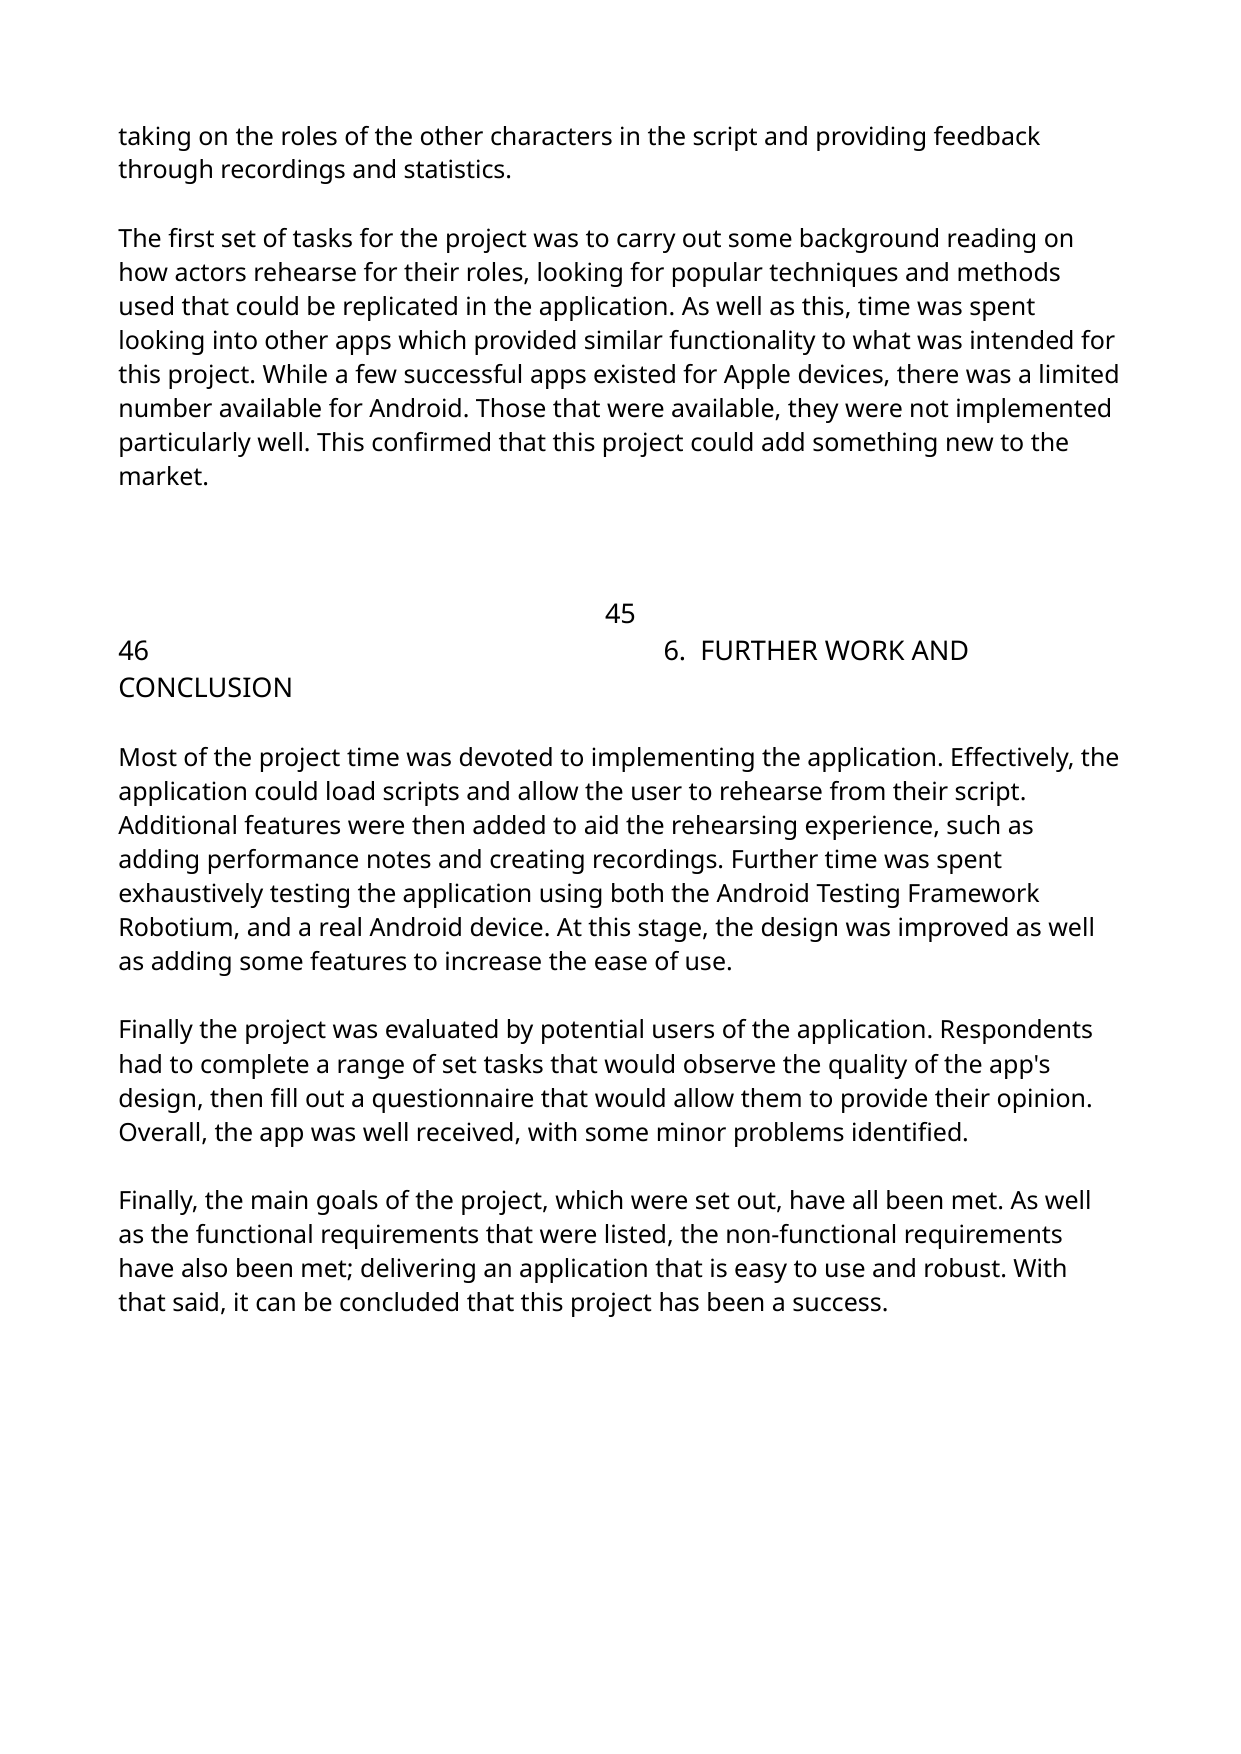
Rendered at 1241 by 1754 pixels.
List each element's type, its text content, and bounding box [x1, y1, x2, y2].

text The first set of tasks for the project was to carry out some background reading on how actors rehearse for their roles, looking for popular techniques and methods used that could be replicated in the application. As well as this, time was spent looking into other apps which provided similar functionality to what was intended for this project. While a few successful apps existed for Apple devices, there was a limited number available for Android. Those that were available, they were not implemented particularly well. This confirmed that this project could add something new to the market. [118, 220, 1122, 493]
text Most of the project time was devoted to implementing the application. Effectively, the application could load scripts and allow the user to rehearse from their script. Additional features were then added to aid the rehearsing experience, such as adding performance notes and creating recordings. Further time was spent exhaustively testing the application using both the Android Testing Framework Robotium, and a real Android device. At this stage, the design was improved as well as adding some features to increase the ease of use. [118, 740, 1122, 978]
text 45 [118, 595, 1122, 632]
text taking on the roles of the other characters in the script and providing feedback through recordings and statistics. [118, 118, 1122, 186]
text Finally the project was evaluated by potential users of the application. Respondents had to complete a range of set tasks that would observe the quality of the app's design, then fill out a questionnaire that would allow them to provide their opinion. Overall, the app was well received, with some minor problems identified. [118, 1012, 1122, 1148]
text Finally, the main goals of the project, which were set out, have all been met. As well as the functional requirements that were listed, the non-functional requirements have also been met; delivering an application that is easy to use and robust. With that said, it can be concluded that this project has been a success. [118, 1182, 1122, 1319]
text 46 6. FURTHER WORK AND CONCLUSION [118, 632, 1122, 706]
